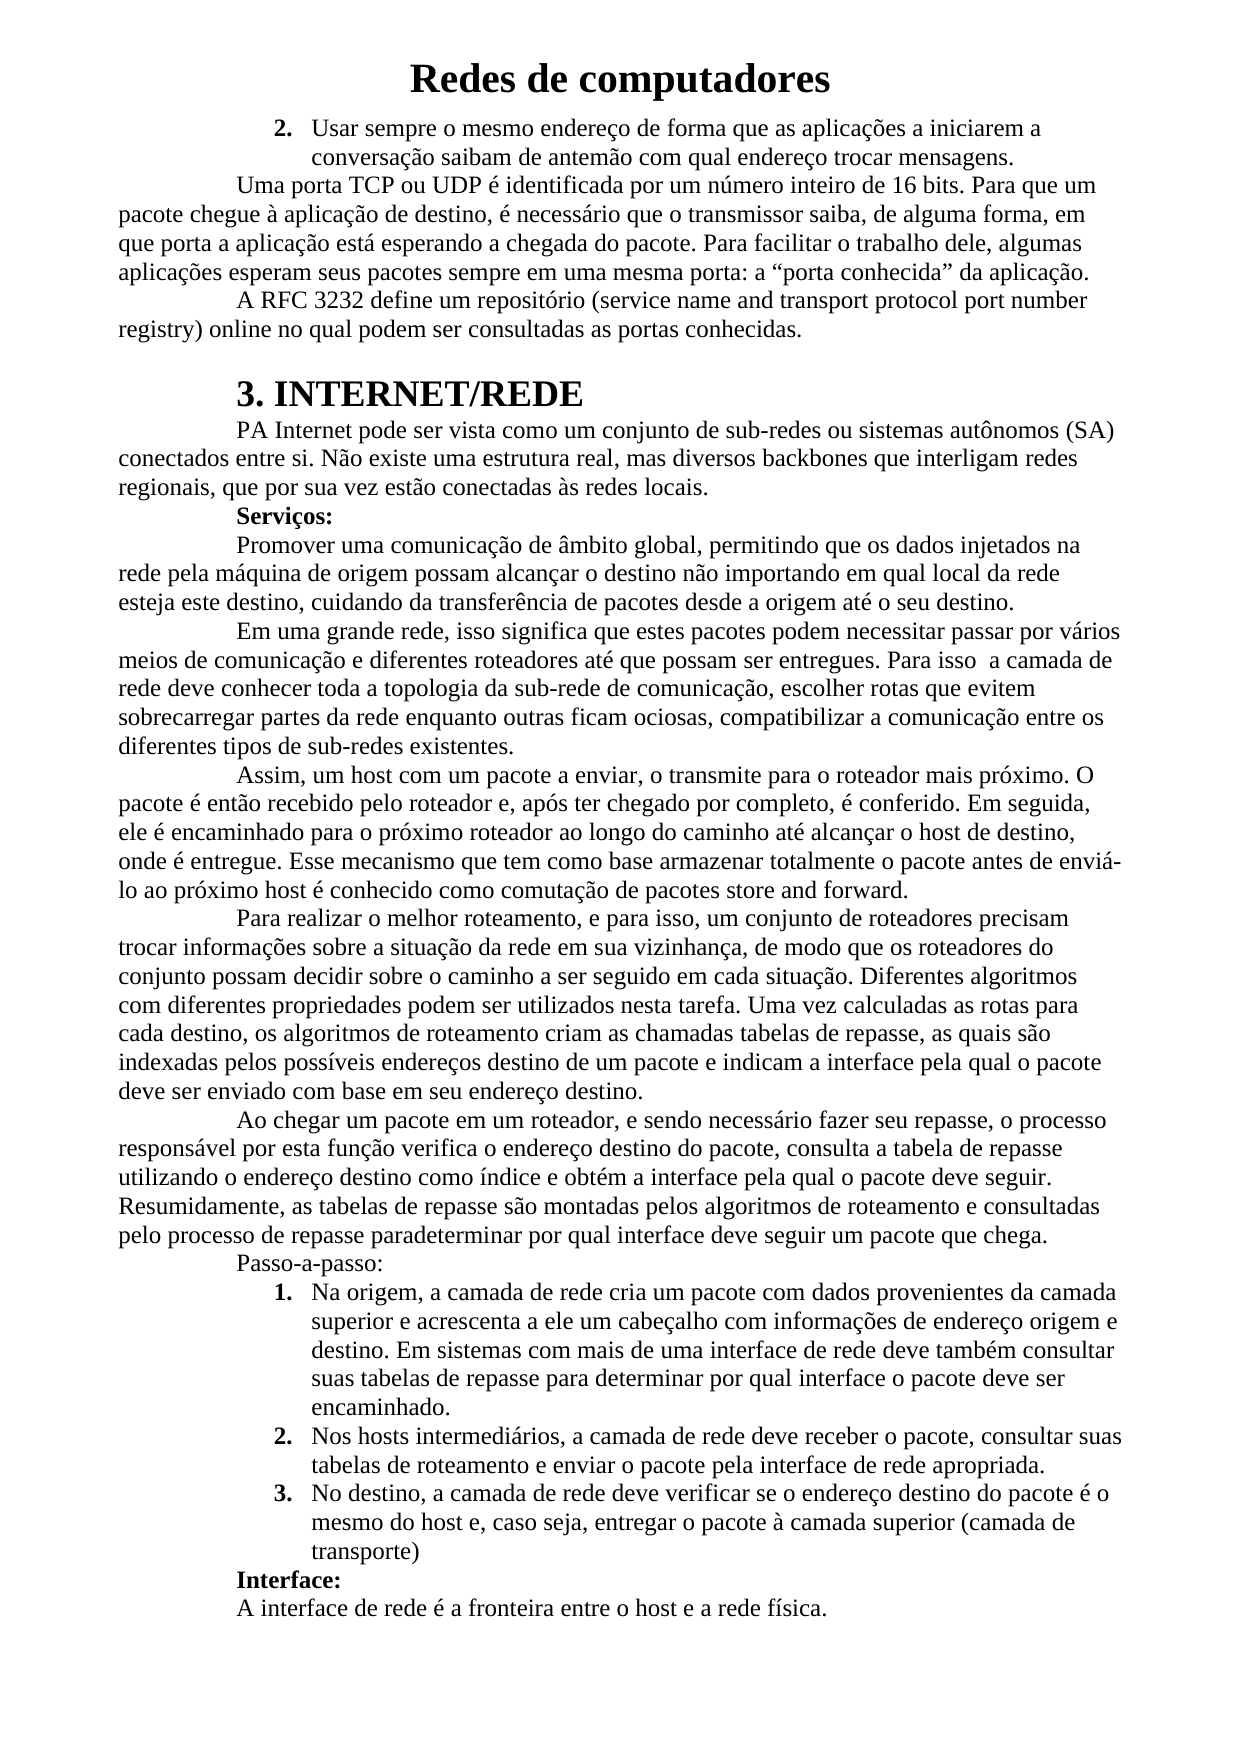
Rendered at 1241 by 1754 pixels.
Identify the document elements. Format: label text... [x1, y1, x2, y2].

list Na origem, a camada de rede cria um pacote com dados provenientes da camada superior e acrescenta a ele um cabeçalho com informações de endereço origem e destino. Em sistemas com mais de uma interface de rede deve também consultar suas tabelas de repasse para determinar por qual interface o pacote deve ser encaminhado. [274, 1277, 1122, 1421]
text A interface de rede é a fronteira entre o host e a rede física. [118, 1593, 1122, 1622]
text Para realizar o melhor roteamento, e para isso, um conjunto de roteadores precisam trocar informações sobre a situação da rede em sua vizinhança, de modo que os roteadores do conjunto possam decidir sobre o caminho a ser seguido em cada situação. Diferentes algoritmos com diferentes propriedades podem ser utilizados nesta tarefa. Uma vez calculadas as rotas para cada destino, os algoritmos de roteamento criam as chamadas tabelas de repasse, as quais são indexadas pelos possíveis endereços destino de um pacote e indicam a interface pela qual o pacote deve ser enviado com base em seu endereço destino. [118, 903, 1122, 1105]
text Passo-a-passo: [118, 1248, 1122, 1277]
text Assim, um host com um pacote a enviar, o transmite para o roteador mais próximo. O pacote é então recebido pelo roteador e, após ter chegado por completo, é conferido. Em seguida, ele é encaminhado para o próximo roteador ao longo do caminho até alcançar o host de destino, onde é entregue. Esse mecanismo que tem como base armazenar totalmente o pacote antes de enviá-lo ao próximo host é conhecido como comutação de pacotes store and forward. [118, 760, 1122, 903]
text Em uma grande rede, isso significa que estes pacotes podem necessitar passar por vários meios de comunicação e diferentes roteadores até que possam ser entregues. Para isso a camada de rede deve conhecer toda a topologia da sub-rede de comunicação, escolher rotas que evitem sobrecarregar partes da rede enquanto outras ficam ociosas, compatibilizar a comunicação entre os diferentes tipos de sub-redes existentes. [118, 616, 1122, 760]
text Promover uma comunicação de âmbito global, permitindo que os dados injetados na rede pela máquina de origem possam alcançar o destino não importando em qual local da rede esteja este destino, cuidando da transferência de pacotes desde a origem até o seu destino. [118, 530, 1122, 616]
list No destino, a camada de rede deve verificar se o endereço destino do pacote é o mesmo do host e, caso seja, entregar o pacote à camada superior (camada de transporte) [274, 1478, 1122, 1565]
text Uma porta TCP ou UDP é identificada por um número inteiro de 16 bits. Para que um pacote chegue à aplicação de destino, é necessário que o transmissor saiba, de alguma forma, em que porta a aplicação está esperando a chegada do pacote. Para facilitar o trabalho dele, algumas aplicações esperam seus pacotes sempre em uma mesma porta: a “porta conhecida” da aplicação. [118, 170, 1122, 285]
list Usar sempre o mesmo endereço de forma que as aplicações a iniciarem a conversação saibam de antemão com qual endereço trocar mensagens. [274, 113, 1122, 170]
text A RFC 3232 define um repositório (service name and transport protocol port number registry) online no qual podem ser consultadas as portas conhecidas. [118, 285, 1122, 343]
text PA Internet pode ser vista como um conjunto de sub-redes ou sistemas autônomos (SA) conectados entre si. Não existe uma estrutura real, mas diversos backbones que interligam redes regionais, que por sua vez estão conectadas às redes locais. [118, 415, 1122, 501]
text Serviços: [118, 501, 1122, 530]
text Interface: [118, 1565, 1122, 1593]
text Ao chegar um pacote em um roteador, e sendo necessário fazer seu repasse, o processo responsável por esta função verifica o endereço destino do pacote, consulta a tabela de repasse utilizando o endereço destino como índice e obtém a interface pela qual o pacote deve seguir. Resumidamente, as tabelas de repasse são montadas pelos algoritmos de roteamento e consultadas pelo processo de repasse paradeterminar por qual interface deve seguir um pacote que chega. [118, 1105, 1122, 1248]
list Nos hosts intermediários, a camada de rede deve receber o pacote, consultar suas tabelas de roteamento e enviar o pacote pela interface de rede apropriada. [274, 1421, 1122, 1478]
text 3. INTERNET/REDE [118, 372, 1122, 415]
